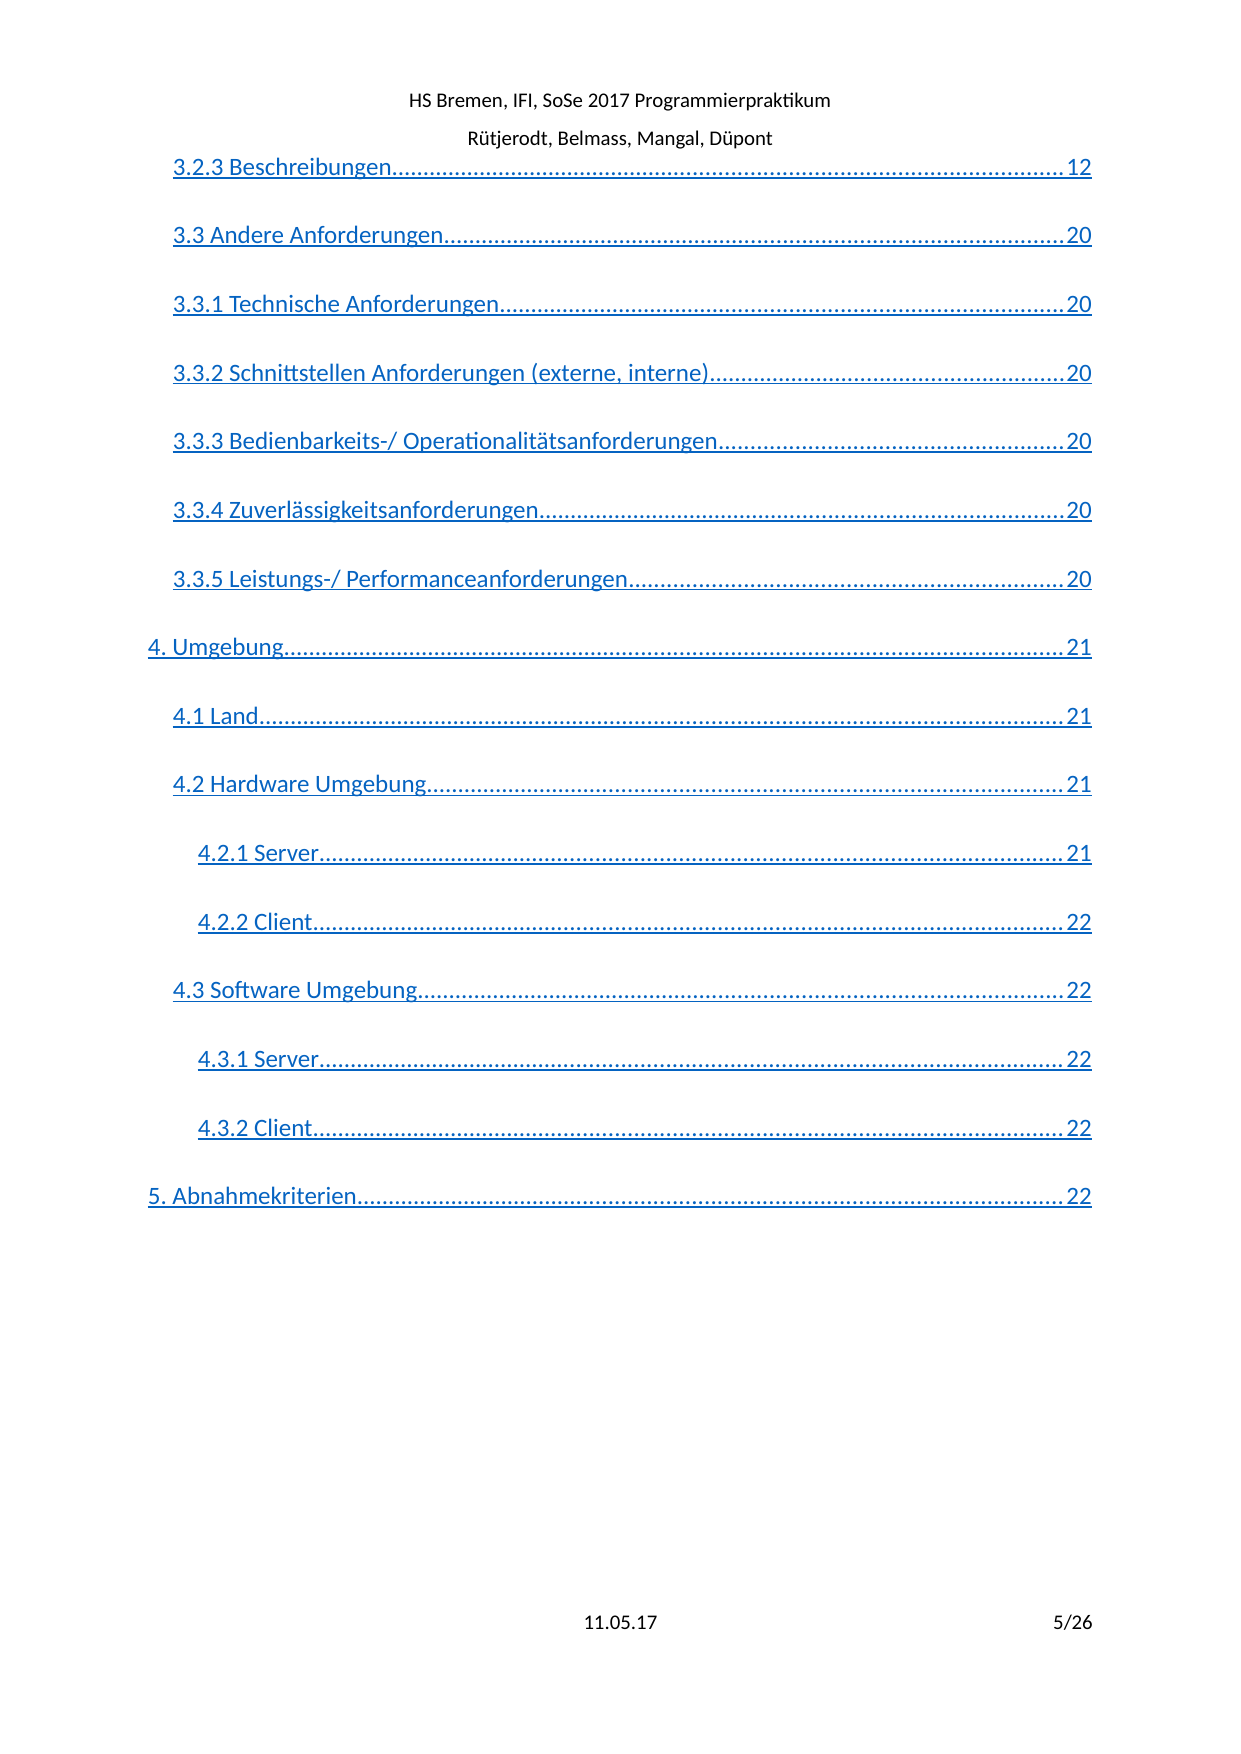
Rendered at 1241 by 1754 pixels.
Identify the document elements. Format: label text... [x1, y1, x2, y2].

text 4.2 Hardware Umgebung 21 [173, 769, 1093, 799]
text 4.2.1 Server 21 [198, 837, 1093, 868]
text 3.3.2 Schnittstellen Anforderungen (externe, interne) 20 [173, 357, 1093, 387]
text 4. Umgebung 21 [148, 631, 1093, 662]
text 3.3.3 Bedienbarkeits-/ Operationalitätsanforderungen 20 [173, 425, 1093, 456]
text 4.3 Software Umgebung 22 [173, 974, 1093, 1005]
text 3.3 Andere Anforderungen 20 [173, 219, 1093, 250]
text 4.2.2 Client 22 [198, 906, 1093, 936]
text 5. Abnahmekriterien 22 [148, 1181, 1093, 1211]
text 3.3.5 Leistungs-/ Performanceanforderungen 20 [173, 563, 1093, 593]
text 3.3.1 Technische Anforderungen 20 [173, 288, 1093, 319]
text 4.3.2 Client 22 [198, 1112, 1093, 1142]
text 4.1 Land 21 [173, 700, 1093, 731]
text 3.3.4 Zuverlässigkeitsanforderungen 20 [173, 494, 1093, 524]
text 3.2.3 Beschreibungen 12 [173, 151, 1093, 181]
text 4.3.1 Server 22 [198, 1043, 1093, 1074]
